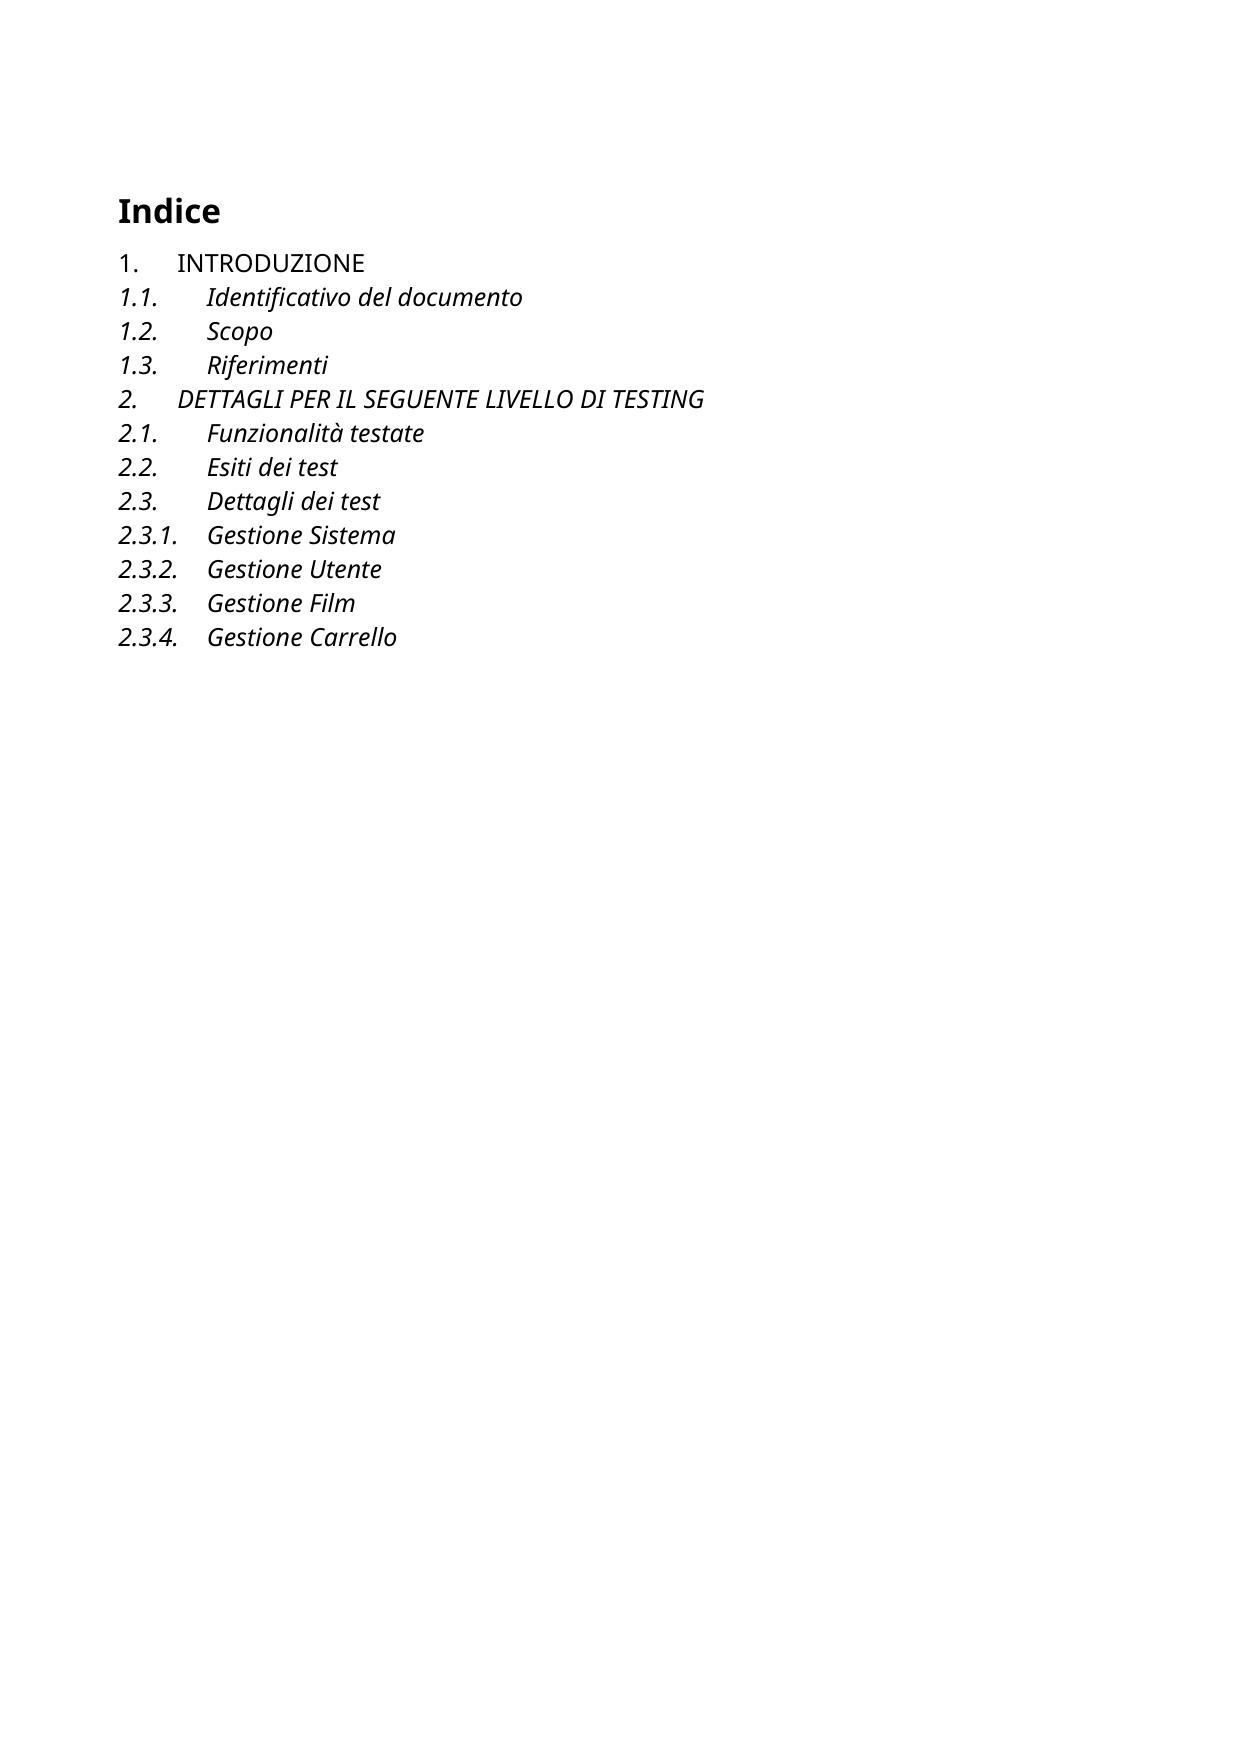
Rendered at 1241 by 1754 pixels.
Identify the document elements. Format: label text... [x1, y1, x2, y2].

text 2.3.2. Gestione Utente [118, 552, 1122, 586]
text 1.2. Scopo [118, 313, 1122, 348]
text 1.1. Identificativo del documento [118, 279, 1122, 313]
text 1. INTRODUZIONE [118, 245, 1122, 279]
text 2.1. Funzionalità testate [118, 416, 1122, 450]
text 2. DETTAGLI PER IL SEGUENTE LIVELLO DI TESTING [118, 382, 1122, 416]
text 2.3.4. Gestione Carrello [118, 620, 1122, 654]
text 2.3.3. Gestione Film [118, 586, 1122, 620]
text 2.3.1. Gestione Sistema [118, 518, 1122, 552]
text Indice [118, 187, 1122, 233]
text 2.2. Esiti dei test [118, 450, 1122, 484]
text 1.3. Riferimenti [118, 348, 1122, 382]
text 2.3. Dettagli dei test [118, 484, 1122, 518]
